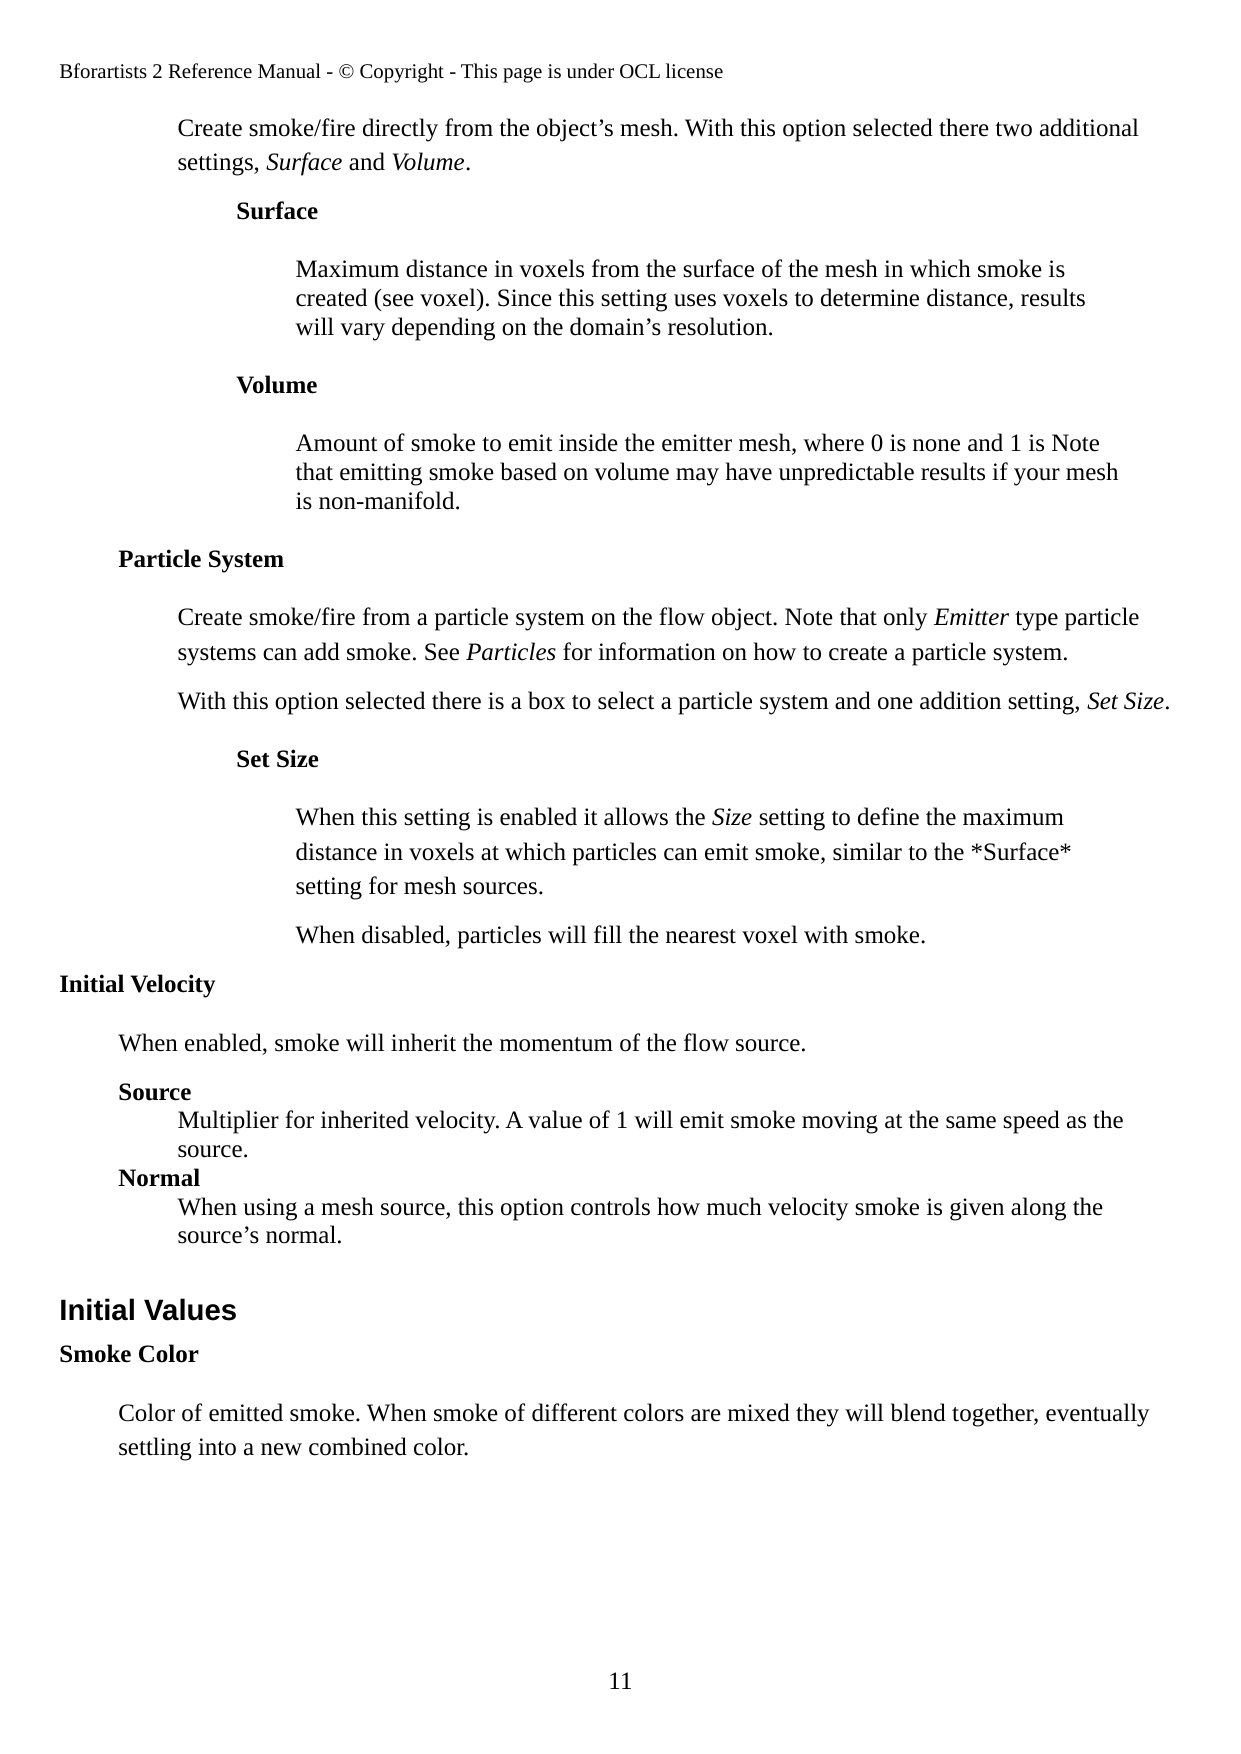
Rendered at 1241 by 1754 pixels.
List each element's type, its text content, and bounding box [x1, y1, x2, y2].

text Color of emitted smoke. When smoke of different colors are mixed they will blend together, eventually settling into a new combined color. [118, 1398, 1181, 1461]
list Amount of smoke to emit inside the emitter mesh, where 0 is none and 1 is Note that emitting smoke based on volume may have unpredictable results if your mesh is non-manifold. [295, 428, 1122, 514]
subtitle Set Size [236, 744, 1122, 773]
text When this setting is enabled it allows the Size setting to define the maximum distance in voxels at which particles can emit smoke, similar to the *Surface* setting for mesh sources. [295, 802, 1122, 900]
text When enabled, smoke will inherit the momentum of the flow source. [118, 1028, 1181, 1056]
text Create smoke/fire from a particle system on the flow object. Note that only Emitter type particle systems can add smoke. See Particles for information on how to create a particle system. [177, 602, 1181, 666]
list With this option selected there is a box to select a particle system and one addition setting, Set Size. [177, 686, 1181, 714]
subtitle Volume [236, 370, 1122, 399]
text When disabled, particles will fill the nearest voxel with smoke. [295, 920, 1122, 949]
list When using a mesh source, this option controls how much velocity smoke is given along the source’s normal. [177, 1192, 1181, 1249]
text Create smoke/fire directly from the object’s mesh. With this option selected there two additional settings, Surface and Volume. [177, 113, 1181, 176]
subtitle Initial Values [59, 1293, 1181, 1327]
list Maximum distance in voxels from the surface of the mesh in which smoke is created (see voxel). Since this setting uses voxels to determine distance, results will vary depending on the domain’s resolution. [295, 254, 1122, 341]
subtitle Particle System [118, 544, 1181, 573]
subtitle Smoke Color [59, 1339, 1181, 1368]
subtitle Surface [236, 196, 1122, 225]
subtitle Normal [118, 1163, 1181, 1192]
list Multiplier for inherited velocity. A value of 1 will emit smoke moving at the same speed as the source. [177, 1105, 1181, 1163]
subtitle Initial Velocity [59, 969, 1181, 998]
subtitle Source [118, 1077, 1181, 1105]
